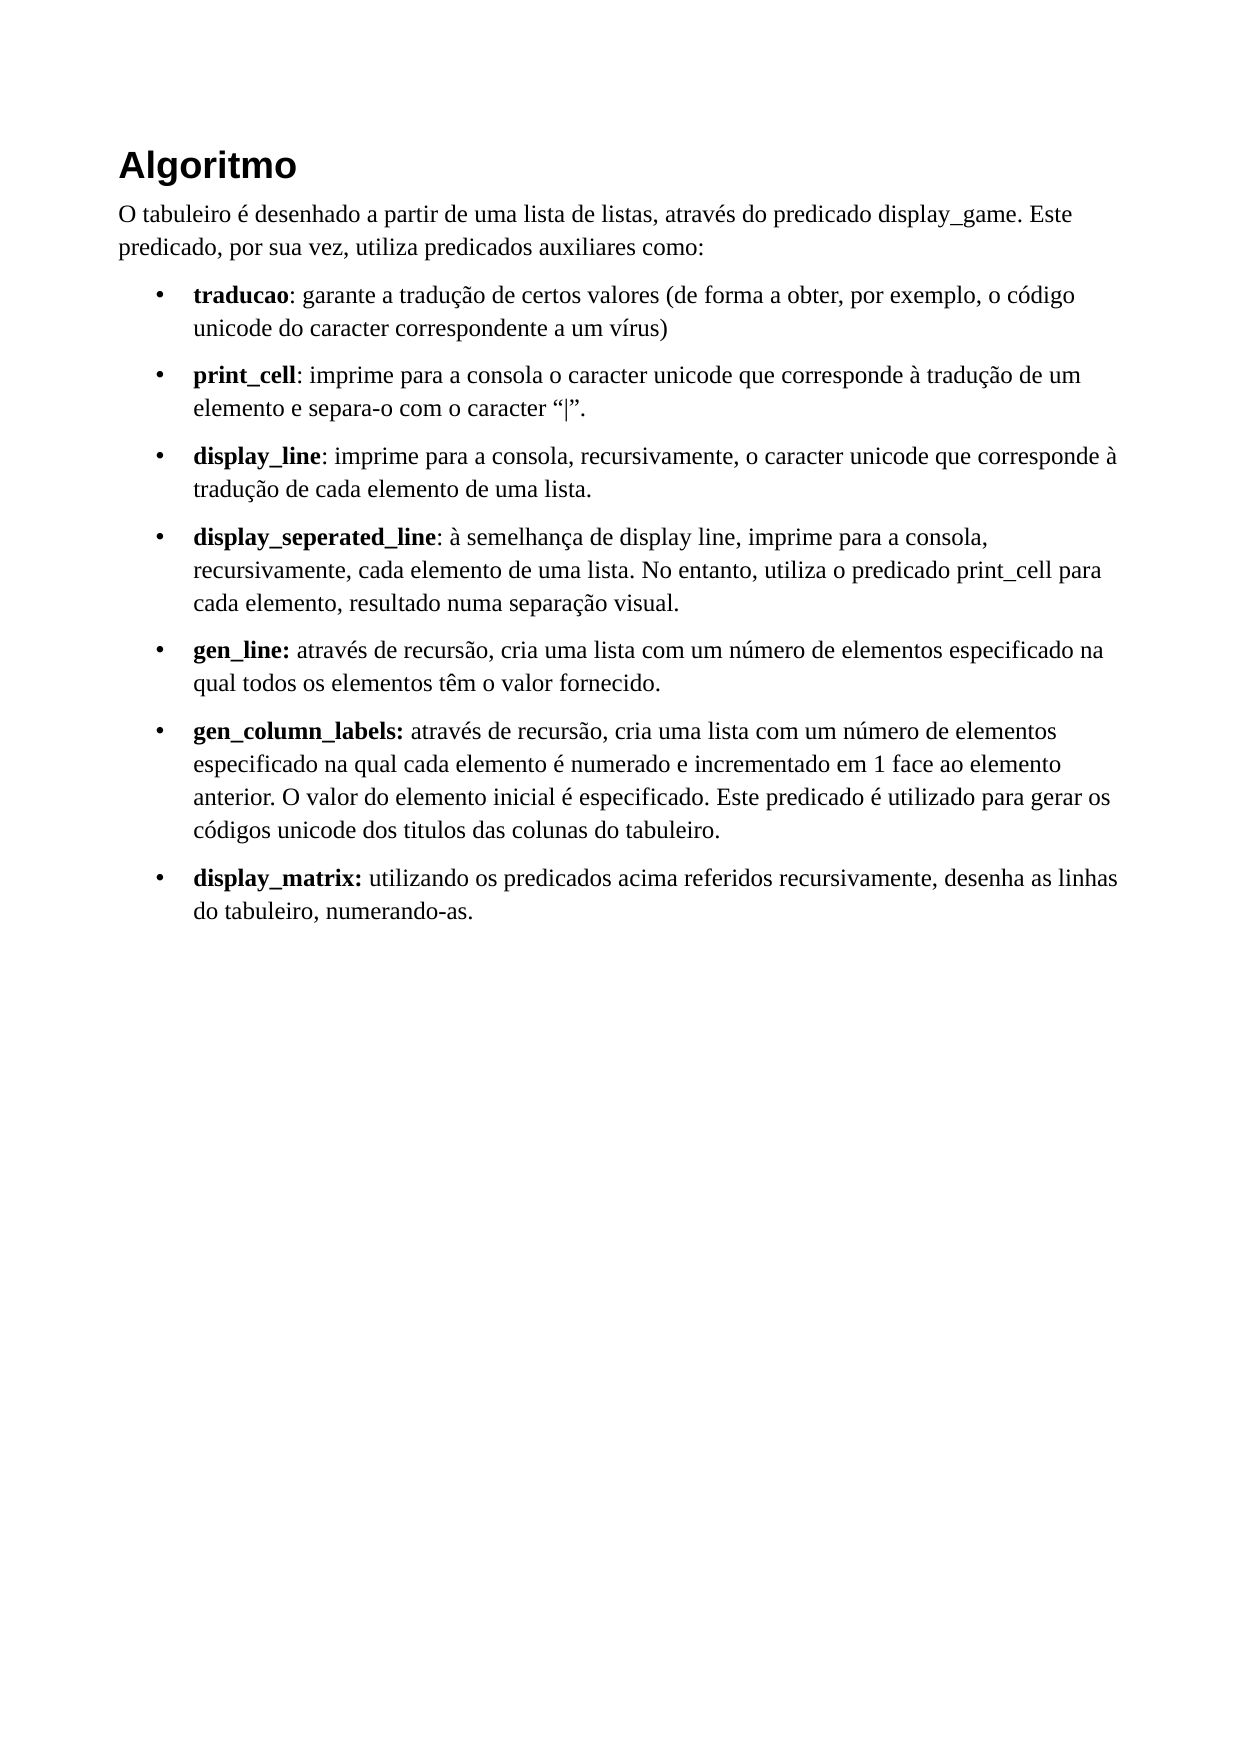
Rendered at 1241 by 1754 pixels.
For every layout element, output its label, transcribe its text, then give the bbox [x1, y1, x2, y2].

list display_matrix: utilizando os predicados acima referidos recursivamente, desenha as linhas do tabuleiro, numerando-as. [156, 863, 1122, 924]
list gen_column_labels: através de recursão, cria uma lista com um número de elementos especificado na qual cada elemento é numerado e incrementado em 1 face ao elemento anterior. O valor do elemento inicial é especificado. Este predicado é utilizado para gerar os códigos unicode dos titulos das colunas do tabuleiro. [156, 716, 1122, 844]
list display_seperated_line: à semelhança de display line, imprime para a consola, recursivamente, cada elemento de uma lista. No entanto, utiliza o predicado print_cell para cada elemento, resultado numa separação visual. [156, 522, 1122, 617]
text O tabuleiro é desenhado a partir de uma lista de listas, através do predicado display_game. Este predicado, por sua vez, utiliza predicados auxiliares como: [118, 199, 1122, 261]
list print_cell: imprime para a consola o caracter unicode que corresponde à tradução de um elemento e separa-o com o caracter “|”. [156, 361, 1122, 422]
list traducao: garante a tradução de certos valores (de forma a obter, por exemplo, o código unicode do caracter correspondente a um vírus) [156, 280, 1122, 342]
list display_line: imprime para a consola, recursivamente, o caracter unicode que corresponde à tradução de cada elemento de uma lista. [156, 441, 1122, 503]
subtitle Algoritmo [118, 143, 1122, 187]
list gen_line: através de recursão, cria uma lista com um número de elementos especificado na qual todos os elementos têm o valor fornecido. [156, 635, 1122, 697]
